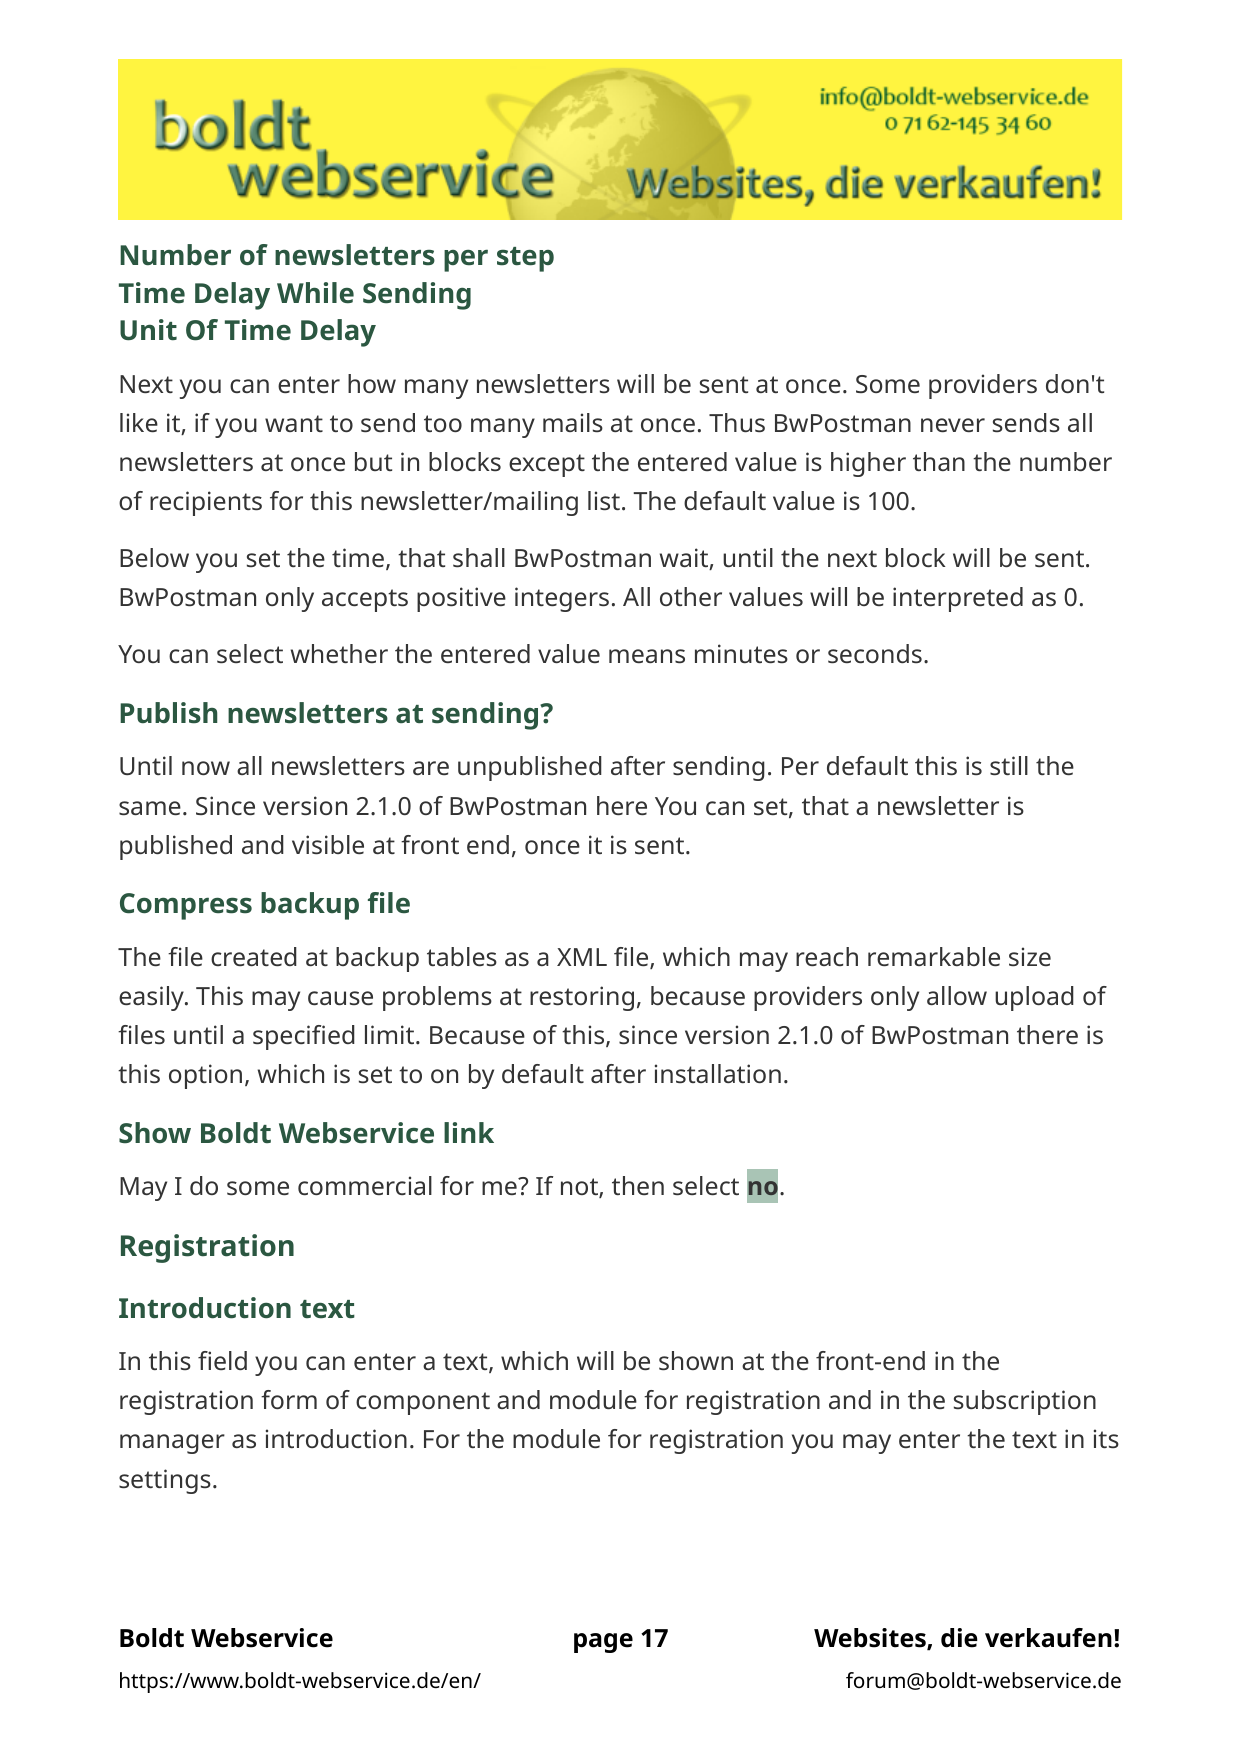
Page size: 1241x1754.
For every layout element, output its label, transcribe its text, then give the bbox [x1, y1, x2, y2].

text Next you can enter how many newsletters will be sent at once. Some providers don't like it, if you want to send too many mails at once. Thus BwPostman never sends all newsletters at once but in blocks except the entered value is higher than the number of recipients for this newsletter/mailing list. The default value is 100. [118, 366, 1122, 518]
subtitle Show Boldt Webservice link [118, 1114, 1122, 1151]
subtitle Number of newsletters per step Time Delay While Sending Unit Of Time Delay [118, 236, 1122, 349]
text In this field you can enter a text, which will be shown at the front-end in the registration form of component and module for registration and in the subscription manager as introduction. For the module for registration you may enter the text in its settings. [118, 1344, 1122, 1495]
text May I do some commercial for me? If not, then select no. [118, 1169, 747, 1203]
subtitle Introduction text [118, 1289, 1122, 1326]
text Below you set the time, that shall BwPostman wait, until the next block will be sent. BwPostman only accepts positive integers. All other values will be interpreted as 0. [118, 541, 1122, 614]
text The file created at backup tables as a XML file, which may reach remarkable size easily. This may cause problems at restoring, because providers only allow upload of files until a specified limit. Because of this, since version 2.1.0 of BwPostman there is this option, which is set to on by default after installation. [118, 939, 1122, 1091]
text Until now all newsletters are unpublished after sending. Per default this is still the same. Since version 2.1.0 of BwPostman here You can set, that a newsletter is published and visible at front end, once it is sent. [118, 749, 1122, 861]
picture [118, 59, 1123, 220]
subtitle Compress backup file [118, 884, 1122, 922]
subtitle Publish newsletters at sending? [118, 694, 1122, 731]
text May I do some commercial for me? If not, then select no. [778, 1169, 1122, 1203]
text You can select whether the entered value means minutes or seconds. [118, 637, 1122, 671]
subtitle Registration [118, 1226, 1122, 1265]
